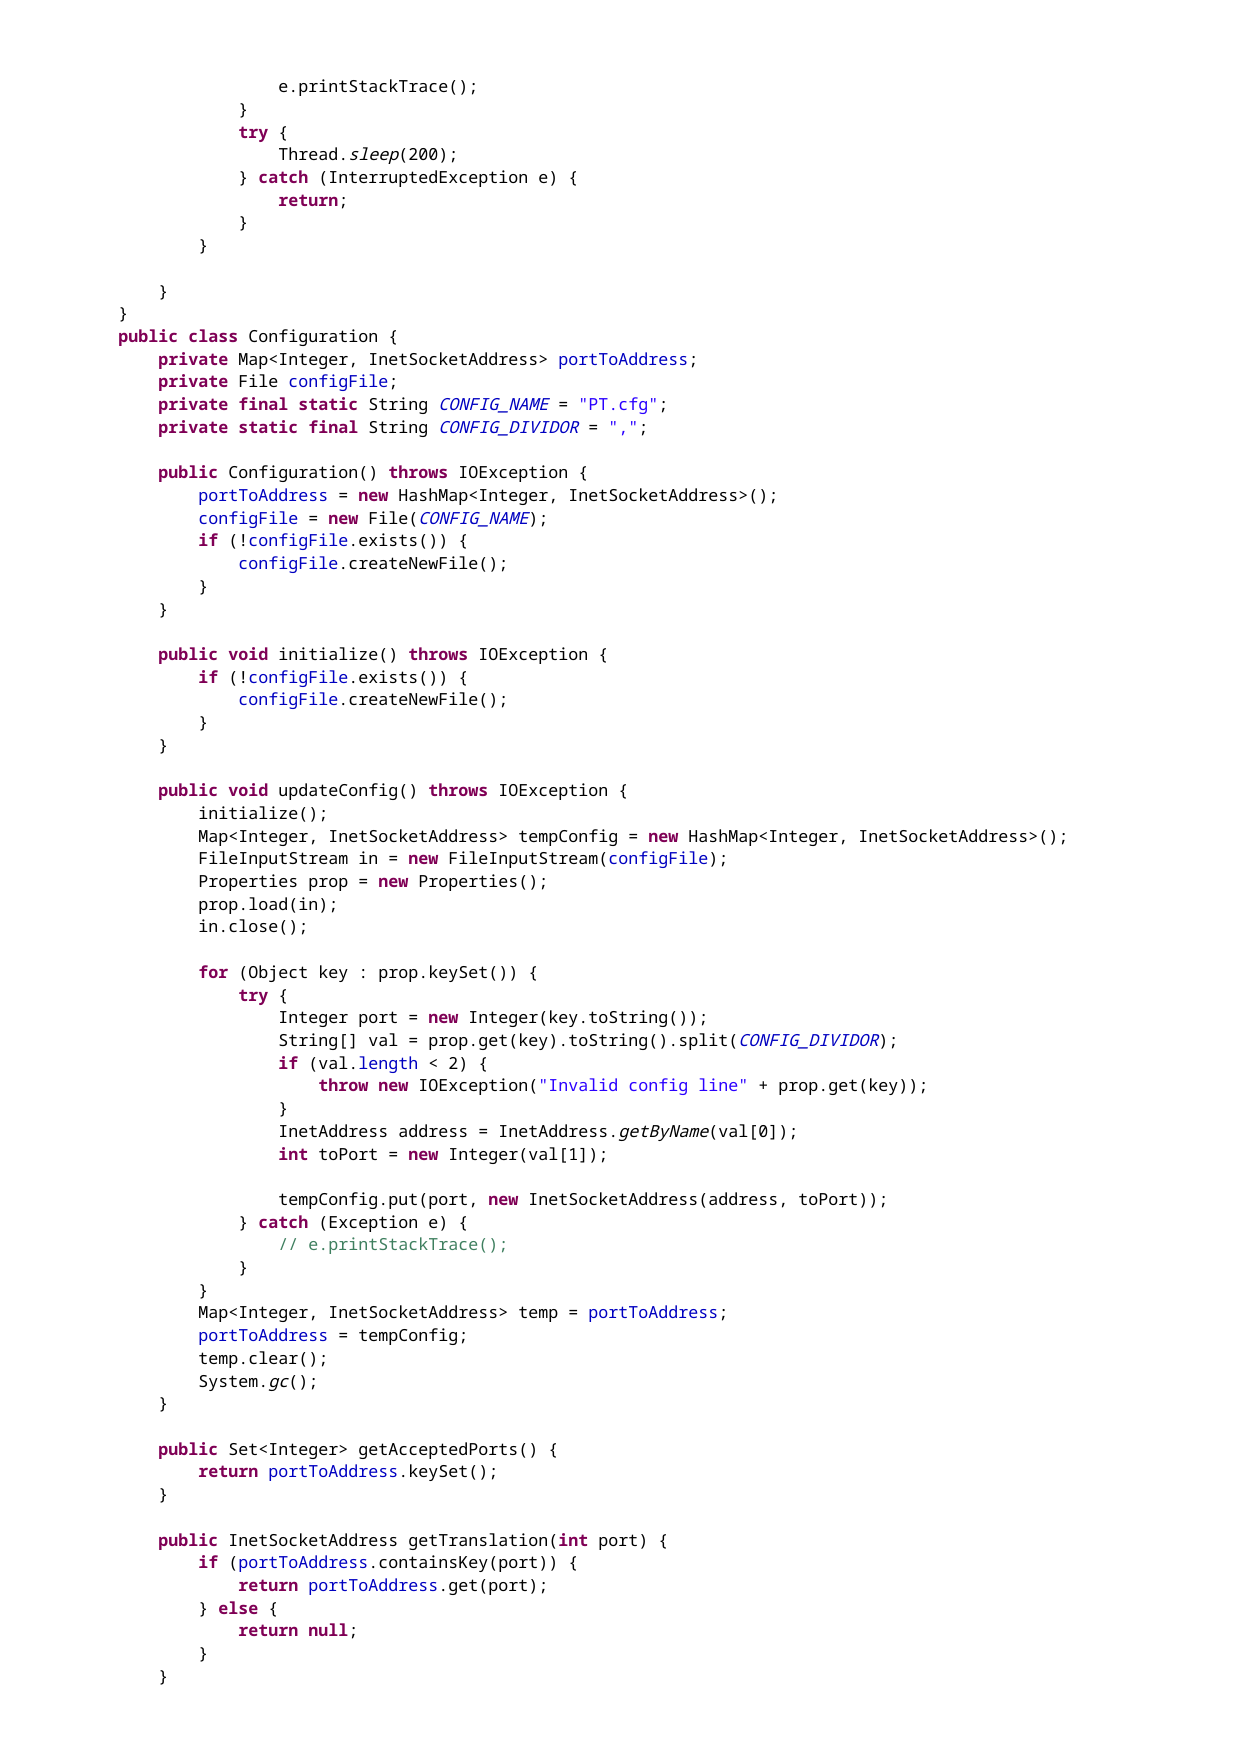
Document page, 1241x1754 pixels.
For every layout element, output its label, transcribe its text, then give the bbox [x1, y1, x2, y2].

text String[] val = prop.get(key).toString().split(CONFIG_DIVIDOR); [118, 1029, 1162, 1051]
text return null; [118, 1619, 1162, 1642]
text e.printStackTrace(); [118, 75, 1162, 98]
text Map<Integer, InetSocketAddress> tempConfig = new HashMap<Integer, InetSocketAddress>(); [118, 824, 1162, 847]
text } [118, 1097, 1162, 1119]
text configFile.createNewFile(); [118, 552, 1162, 574]
text return portToAddress.get(port); [118, 1574, 1162, 1596]
text portToAddress = new HashMap<Integer, InetSocketAddress>(); [118, 484, 1162, 506]
text throw new IOException("Invalid config line" + prop.get(key)); [118, 1074, 1162, 1097]
text } [118, 279, 1162, 302]
text portToAddress = tempConfig; [118, 1324, 1162, 1347]
text } [118, 302, 1162, 325]
text initialize(); [118, 802, 1162, 824]
text Thread.sleep(200); [118, 143, 1162, 166]
text public void updateConfig() throws IOException { [118, 779, 1162, 802]
text Integer port = new Integer(key.toString()); [118, 1006, 1162, 1029]
text } [118, 234, 1162, 257]
text private static final String CONFIG_DIVIDOR = ","; [118, 416, 1162, 438]
text Properties prop = new Properties(); [118, 870, 1162, 892]
text } [118, 711, 1162, 733]
text } catch (Exception e) { [118, 1210, 1162, 1233]
text } [118, 1483, 1162, 1506]
text private File configFile; [118, 370, 1162, 393]
text InetAddress address = InetAddress.getByName(val[0]); [118, 1119, 1162, 1142]
text } [118, 1256, 1162, 1278]
text // e.printStackTrace(); [118, 1233, 1162, 1256]
text Map<Integer, InetSocketAddress> temp = portToAddress; [118, 1301, 1162, 1324]
text in.close(); [118, 915, 1162, 938]
text public Set<Integer> getAcceptedPorts() { [118, 1437, 1162, 1460]
text tempConfig.put(port, new InetSocketAddress(address, toPort)); [118, 1188, 1162, 1210]
text private final static String CONFIG_NAME = "PT.cfg"; [118, 393, 1162, 416]
text if (val.length < 2) { [118, 1051, 1162, 1074]
text configFile.createNewFile(); [118, 688, 1162, 711]
text } [118, 1664, 1162, 1687]
text if (!configFile.exists()) { [118, 665, 1162, 688]
text prop.load(in); [118, 892, 1162, 915]
text public void initialize() throws IOException { [118, 643, 1162, 665]
text try { [118, 983, 1162, 1006]
text if (portToAddress.containsKey(port)) { [118, 1551, 1162, 1574]
text public InetSocketAddress getTranslation(int port) { [118, 1528, 1162, 1551]
text } [118, 574, 1162, 597]
text } else { [118, 1596, 1162, 1619]
text System.gc(); [118, 1369, 1162, 1392]
text for (Object key : prop.keySet()) { [118, 961, 1162, 983]
text } [118, 1642, 1162, 1664]
text } [118, 597, 1162, 620]
text } [118, 1392, 1162, 1415]
text return; [118, 188, 1162, 211]
text public Configuration() throws IOException { [118, 461, 1162, 484]
text temp.clear(); [118, 1347, 1162, 1369]
text configFile = new File(CONFIG_NAME); [118, 506, 1162, 529]
text public class Configuration { [118, 325, 1162, 347]
text try { [118, 120, 1162, 143]
text FileInputStream in = new FileInputStream(configFile); [118, 847, 1162, 870]
text return portToAddress.keySet(); [118, 1460, 1162, 1483]
text } catch (InterruptedException e) { [118, 166, 1162, 188]
text } [118, 98, 1162, 120]
text } [118, 211, 1162, 234]
text if (!configFile.exists()) { [118, 529, 1162, 552]
text } [118, 1278, 1162, 1301]
text int toPort = new Integer(val[1]); [118, 1142, 1162, 1165]
text } [118, 733, 1162, 756]
text private Map<Integer, InetSocketAddress> portToAddress; [118, 347, 1162, 370]
